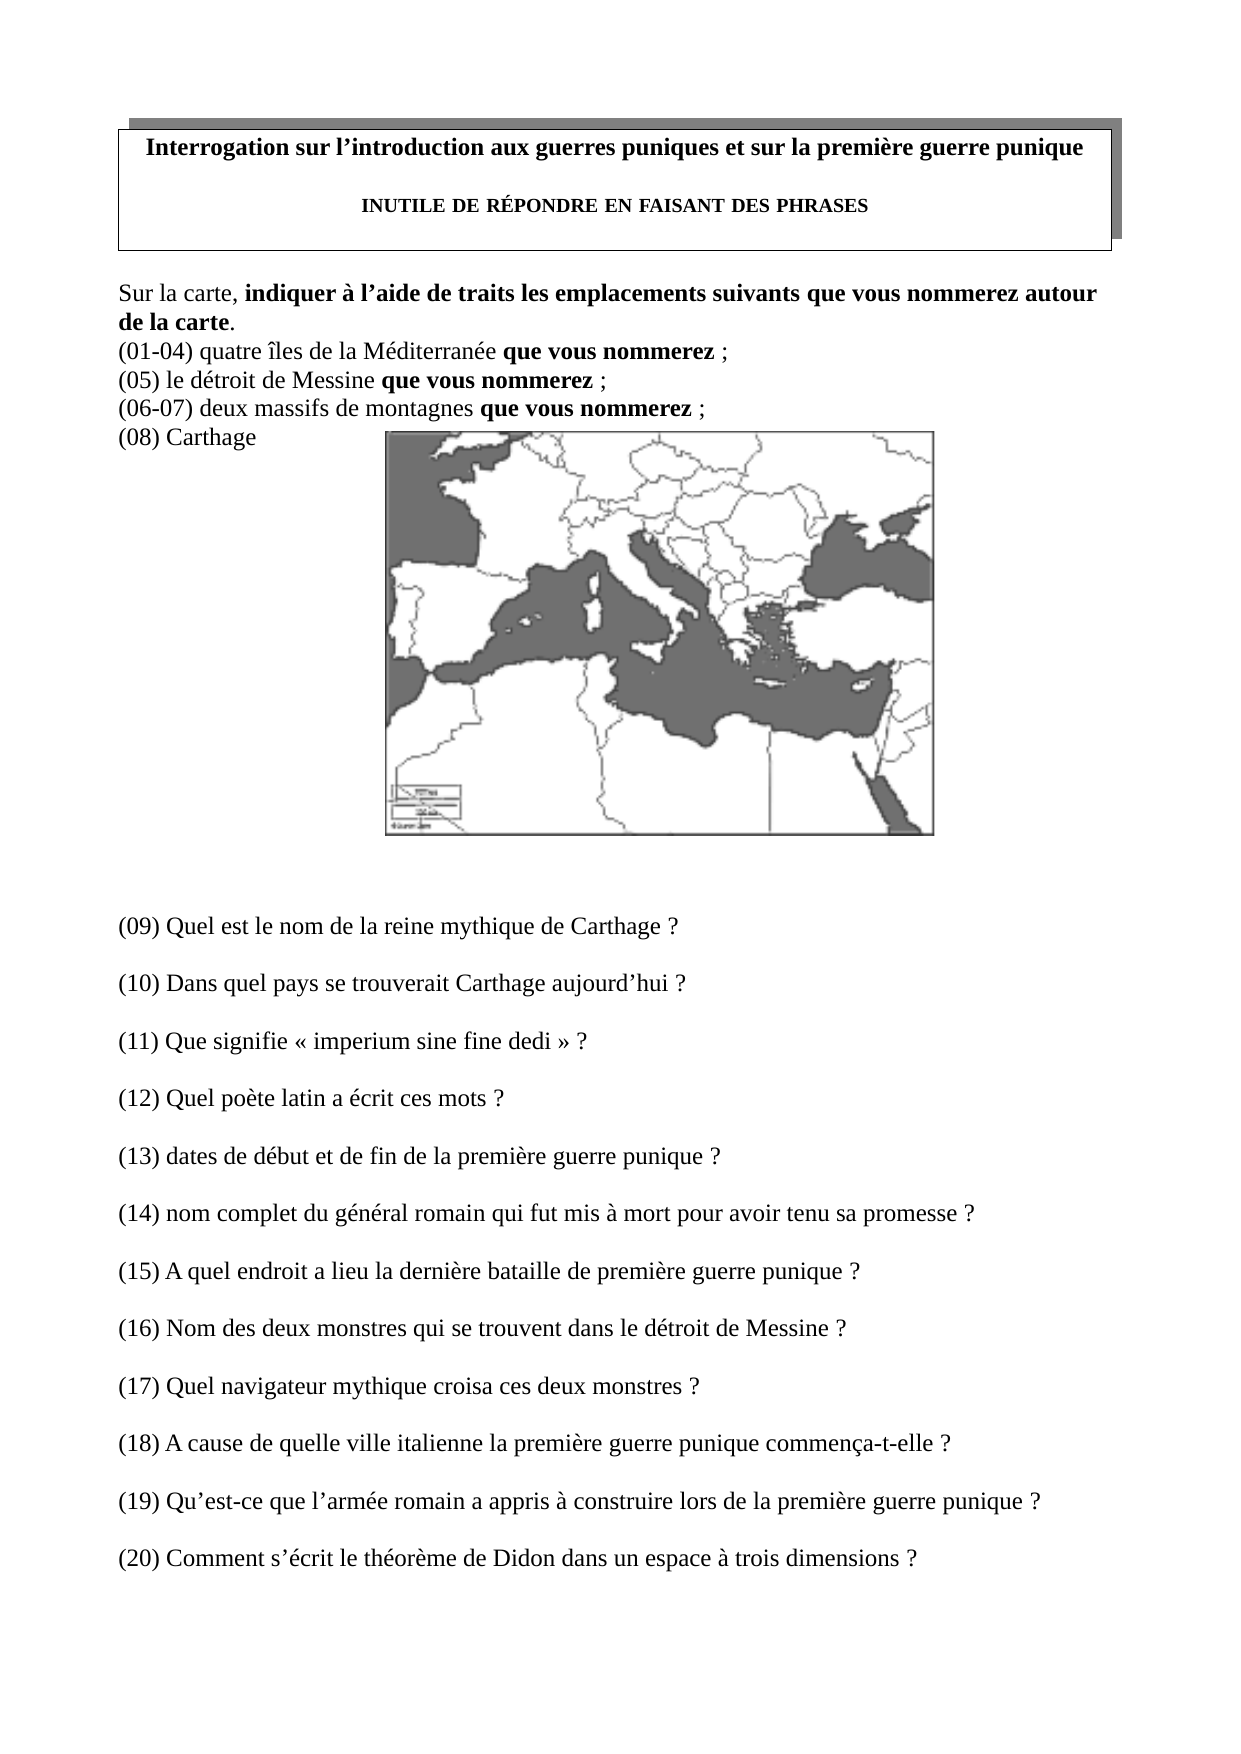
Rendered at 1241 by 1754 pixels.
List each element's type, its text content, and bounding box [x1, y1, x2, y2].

text (05) le détroit de Messine que vous nommerez ; [118, 365, 1122, 393]
text Interrogation sur l’introduction aux guerres puniques et sur la première guerre punique [119, 130, 1111, 161]
text (01-04) quatre îles de la Méditerranée que vous nommerez ; [118, 336, 1122, 365]
text (06-07) deux massifs de montagnes que vous nommerez ; [118, 393, 1122, 422]
text (10) Dans quel pays se trouverait Carthage aujourd’hui ? [118, 968, 1122, 997]
text (08) Carthage [118, 422, 1122, 451]
text (11) Que signifie « imperium sine fine dedi » ? [118, 1026, 1122, 1055]
text (19) Qu’est-ce que l’armée romain a appris à construire lors de la première guerre punique ? [118, 1486, 1122, 1515]
text (16) Nom des deux monstres qui se trouvent dans le détroit de Messine ? [118, 1313, 1122, 1342]
text inutile de répondre en faisant des phrases [119, 186, 1111, 218]
text Sur la carte, indiquer à l’aide de traits les emplacements suivants que vous nommerez autour de la carte. [118, 278, 1122, 336]
text (12) Quel poète latin a écrit ces mots ? [118, 1083, 1122, 1112]
text (14) nom complet du général romain qui fut mis à mort pour avoir tenu sa promesse ? [118, 1198, 1122, 1227]
text (17) Quel navigateur mythique croisa ces deux monstres ? [118, 1371, 1122, 1400]
picture [385, 431, 935, 836]
text (18) A cause de quelle ville italienne la première guerre punique commença-t-elle ? [118, 1428, 1122, 1457]
text (09) Quel est le nom de la reine mythique de Carthage ? [118, 911, 1122, 940]
text (20) Comment s’écrit le théorème de Didon dans un espace à trois dimensions ? [118, 1543, 1122, 1572]
text (13) dates de début et de fin de la première guerre punique ? [118, 1141, 1122, 1170]
text (15) A quel endroit a lieu la dernière bataille de première guerre punique ? [118, 1256, 1122, 1285]
